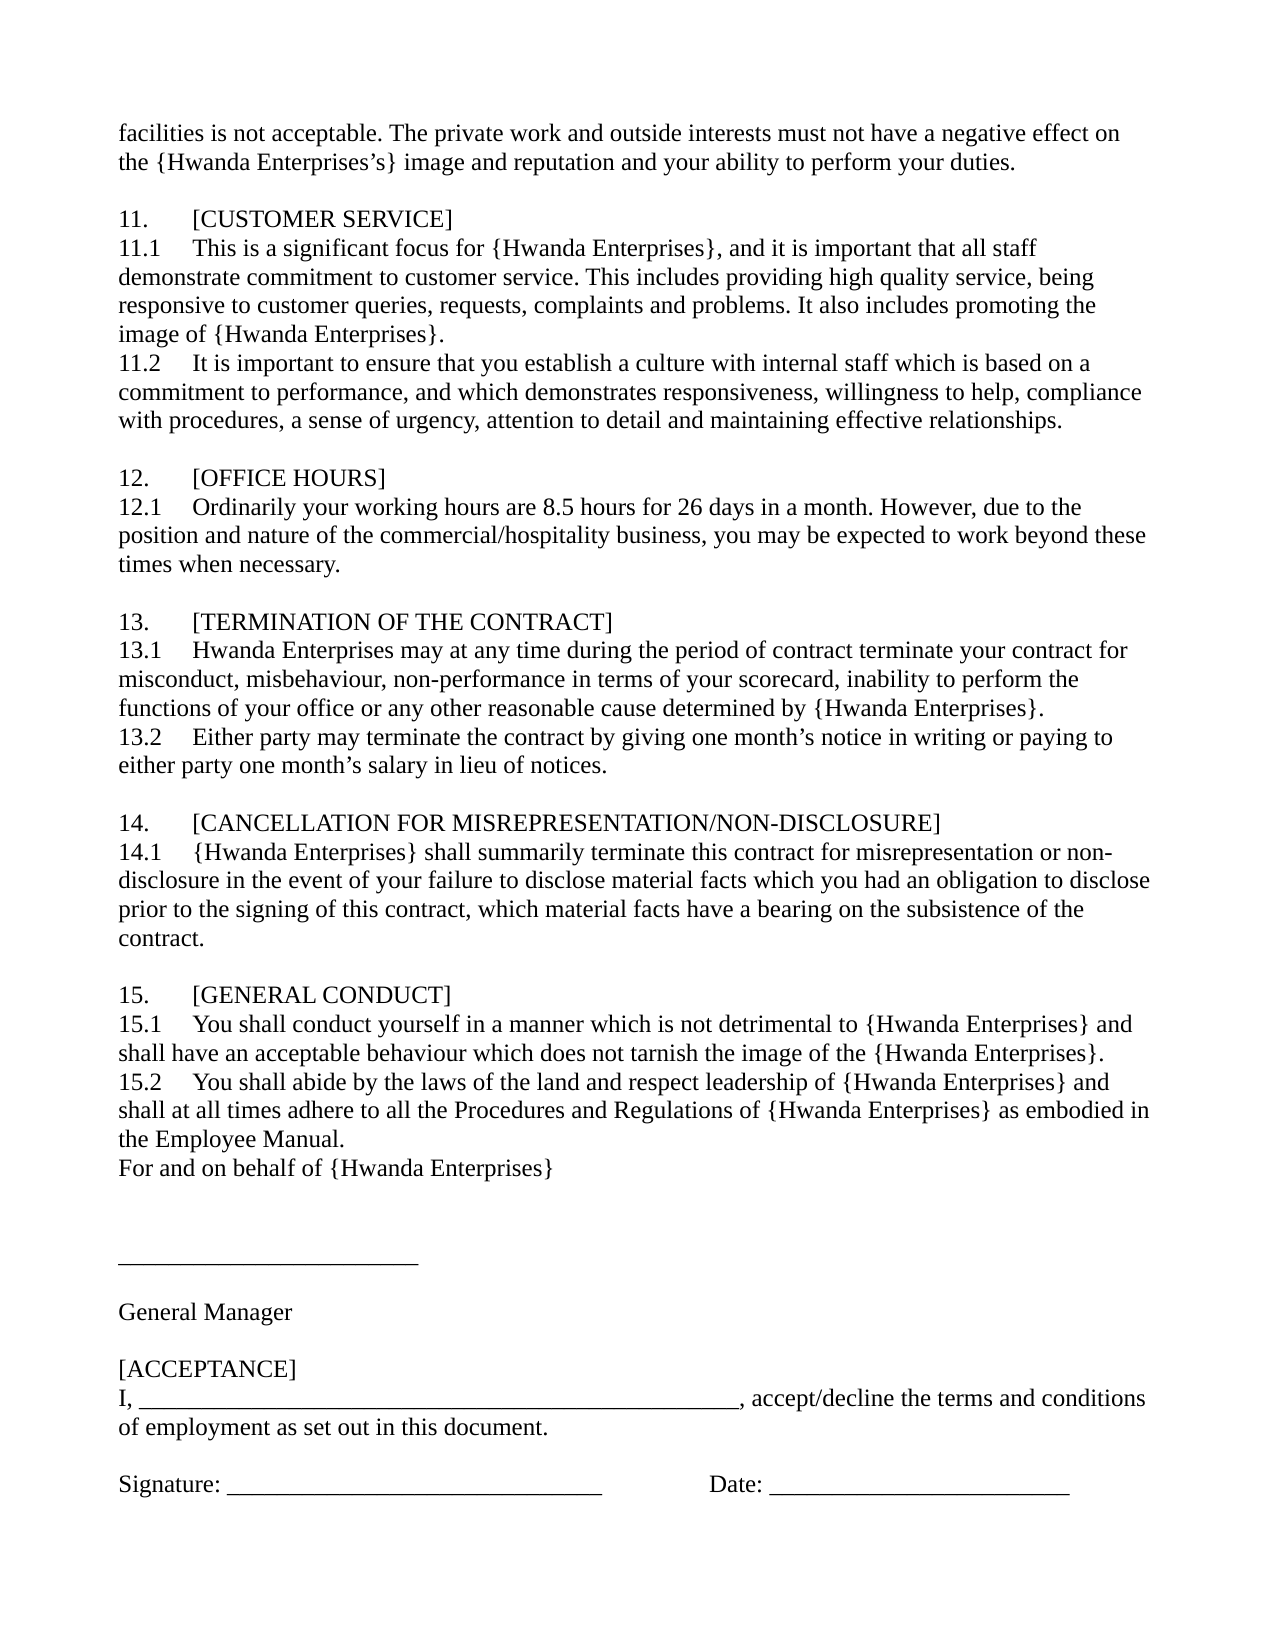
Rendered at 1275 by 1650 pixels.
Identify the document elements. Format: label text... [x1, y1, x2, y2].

text 13.2 Either party may terminate the contract by giving one month’s notice in writing or paying to either party one month’s salary in lieu of notices. [118, 722, 1157, 779]
text 13. [TERMINATION OF THE CONTRACT] [118, 607, 1157, 636]
text ________________________ [118, 1239, 1157, 1268]
text facilities is not acceptable. The private work and outside interests must not have a negative effect on the {Hwanda Enterprises’s} image and reputation and your ability to perform your duties. [118, 118, 1157, 176]
text 13.1 Hwanda Enterprises may at any time during the period of contract terminate your contract for misconduct, misbehaviour, non-performance in terms of your scorecard, inability to perform the functions of your office or any other reasonable cause determined by {Hwanda Enterprises}. [118, 636, 1157, 722]
text 11. [CUSTOMER SERVICE] [118, 204, 1157, 233]
text 12.1 Ordinarily your working hours are 8.5 hours for 26 days in a month. However, due to the position and nature of the commercial/hospitality business, you may be expected to work beyond these times when necessary. [118, 492, 1157, 578]
text 14. [CANCELLATION FOR MISREPRESENTATION/NON-DISCLOSURE] [118, 808, 1157, 837]
text [ACCEPTANCE] [118, 1354, 1157, 1383]
text 14.1 {Hwanda Enterprises} shall summarily terminate this contract for misrepresentation or non-disclosure in the event of your failure to disclose material facts which you had an obligation to disclose prior to the signing of this contract, which material facts have a bearing on the subsistence of the contract. [118, 837, 1157, 952]
text 15. [GENERAL CONDUCT] [118, 981, 1157, 1009]
text Signature: ______________________________ Date: ________________________ [118, 1469, 1157, 1498]
text 12. [OFFICE HOURS] [118, 463, 1157, 492]
text 15.1 You shall conduct yourself in a manner which is not detrimental to {Hwanda Enterprises} and shall have an acceptable behaviour which does not tarnish the image of the {Hwanda Enterprises}. [118, 1009, 1157, 1067]
text General Manager [118, 1297, 1157, 1326]
text 11.1 This is a significant focus for {Hwanda Enterprises}, and it is important that all staff demonstrate commitment to customer service. This includes providing high quality service, being responsive to customer queries, requests, complaints and problems. It also includes promoting the image of {Hwanda Enterprises}. [118, 233, 1157, 348]
text 11.2 It is important to ensure that you establish a culture with internal staff which is based on a commitment to performance, and which demonstrates responsiveness, willingness to help, compliance with procedures, a sense of urgency, attention to detail and maintaining effective relationships. [118, 348, 1157, 434]
text I, ________________________________________________, accept/decline the terms and conditions of employment as set out in this document. [118, 1383, 1157, 1441]
text For and on behalf of {Hwanda Enterprises} [118, 1153, 1157, 1182]
text 15.2 You shall abide by the laws of the land and respect leadership of {Hwanda Enterprises} and shall at all times adhere to all the Procedures and Regulations of {Hwanda Enterprises} as embodied in the Employee Manual. [118, 1067, 1157, 1153]
